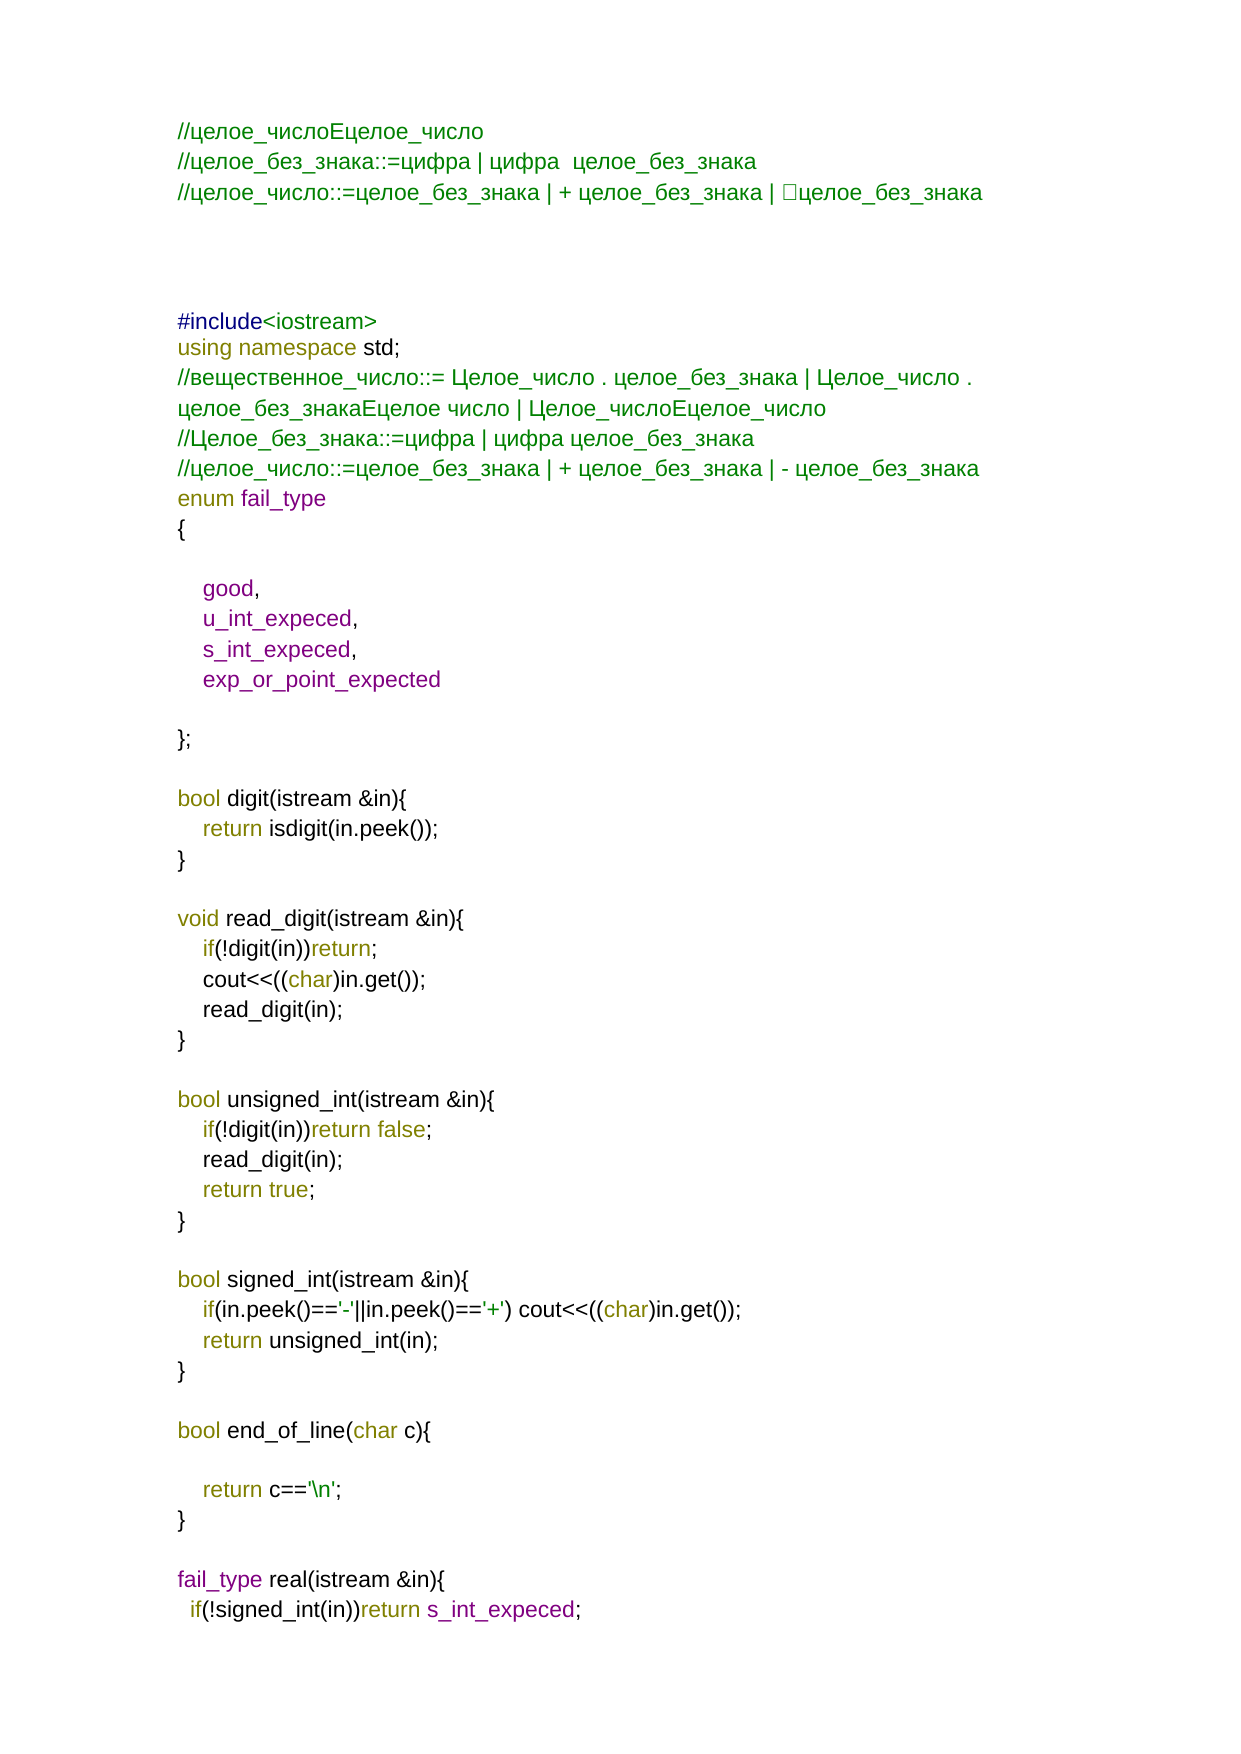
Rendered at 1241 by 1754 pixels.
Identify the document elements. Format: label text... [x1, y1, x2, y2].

text //целое_число::=целое_без_знака | + целое_без_знака | целое_без_знака [177, 178, 1152, 205]
text }; [177, 725, 1152, 752]
text bool signed_int(istream &in){ [177, 1266, 1152, 1293]
text if(in.peek()=='-'||in.peek()=='+') cout<<((char)in.get()); [177, 1296, 1152, 1323]
text #include<iostream> [177, 308, 1152, 334]
text //Целое_без_знака::=цифра | цифра целое_без_знака [177, 425, 1152, 451]
text } [177, 1207, 1152, 1233]
text //целое_число::=целое_без_знака | + целое_без_знака | - целое_без_знака [177, 455, 1152, 481]
text if(!digit(in))return false; [177, 1116, 1152, 1142]
text read_digit(in); [177, 996, 1152, 1022]
text return true; [177, 1176, 1152, 1203]
text bool end_of_line(char c){ [177, 1417, 1152, 1443]
text if(!signed_int(in))return s_int_expeced; [177, 1596, 1152, 1623]
text bool unsigned_int(istream &in){ [177, 1086, 1152, 1112]
text bool digit(istream &in){ [177, 785, 1152, 811]
text } [177, 1026, 1152, 1052]
text enum fail_type [177, 485, 1152, 512]
text //целое_числоЕцелое_число [177, 118, 1152, 144]
text return c=='\n'; [177, 1476, 1152, 1503]
text } [177, 1506, 1152, 1533]
text good, [177, 575, 1152, 601]
text if(!digit(in))return; [177, 935, 1152, 962]
text read_digit(in); [177, 1146, 1152, 1172]
text u_int_expeced, [177, 605, 1152, 632]
text } [177, 846, 1152, 872]
text cout<<((char)in.get()); [177, 966, 1152, 992]
text exp_or_point_expected [177, 666, 1152, 692]
text } [177, 1357, 1152, 1383]
text return isdigit(in.peek()); [177, 815, 1152, 842]
text return unsigned_int(in); [177, 1327, 1152, 1353]
text { [177, 515, 1152, 542]
text using namespace std; [177, 334, 1152, 361]
text void read_digit(istream &in){ [177, 905, 1152, 932]
text fail_type real(istream &in){ [177, 1566, 1152, 1592]
text //вещественное_число::= Целое_число . целое_без_знака | Целое_число . целое_без_знакаЕцелое число | Целое_числоЕцелое_число [177, 364, 1152, 421]
text s_int_expeced, [177, 636, 1152, 662]
text //целое_без_знака::=цифра | цифра целое_без_знака [177, 148, 1152, 175]
